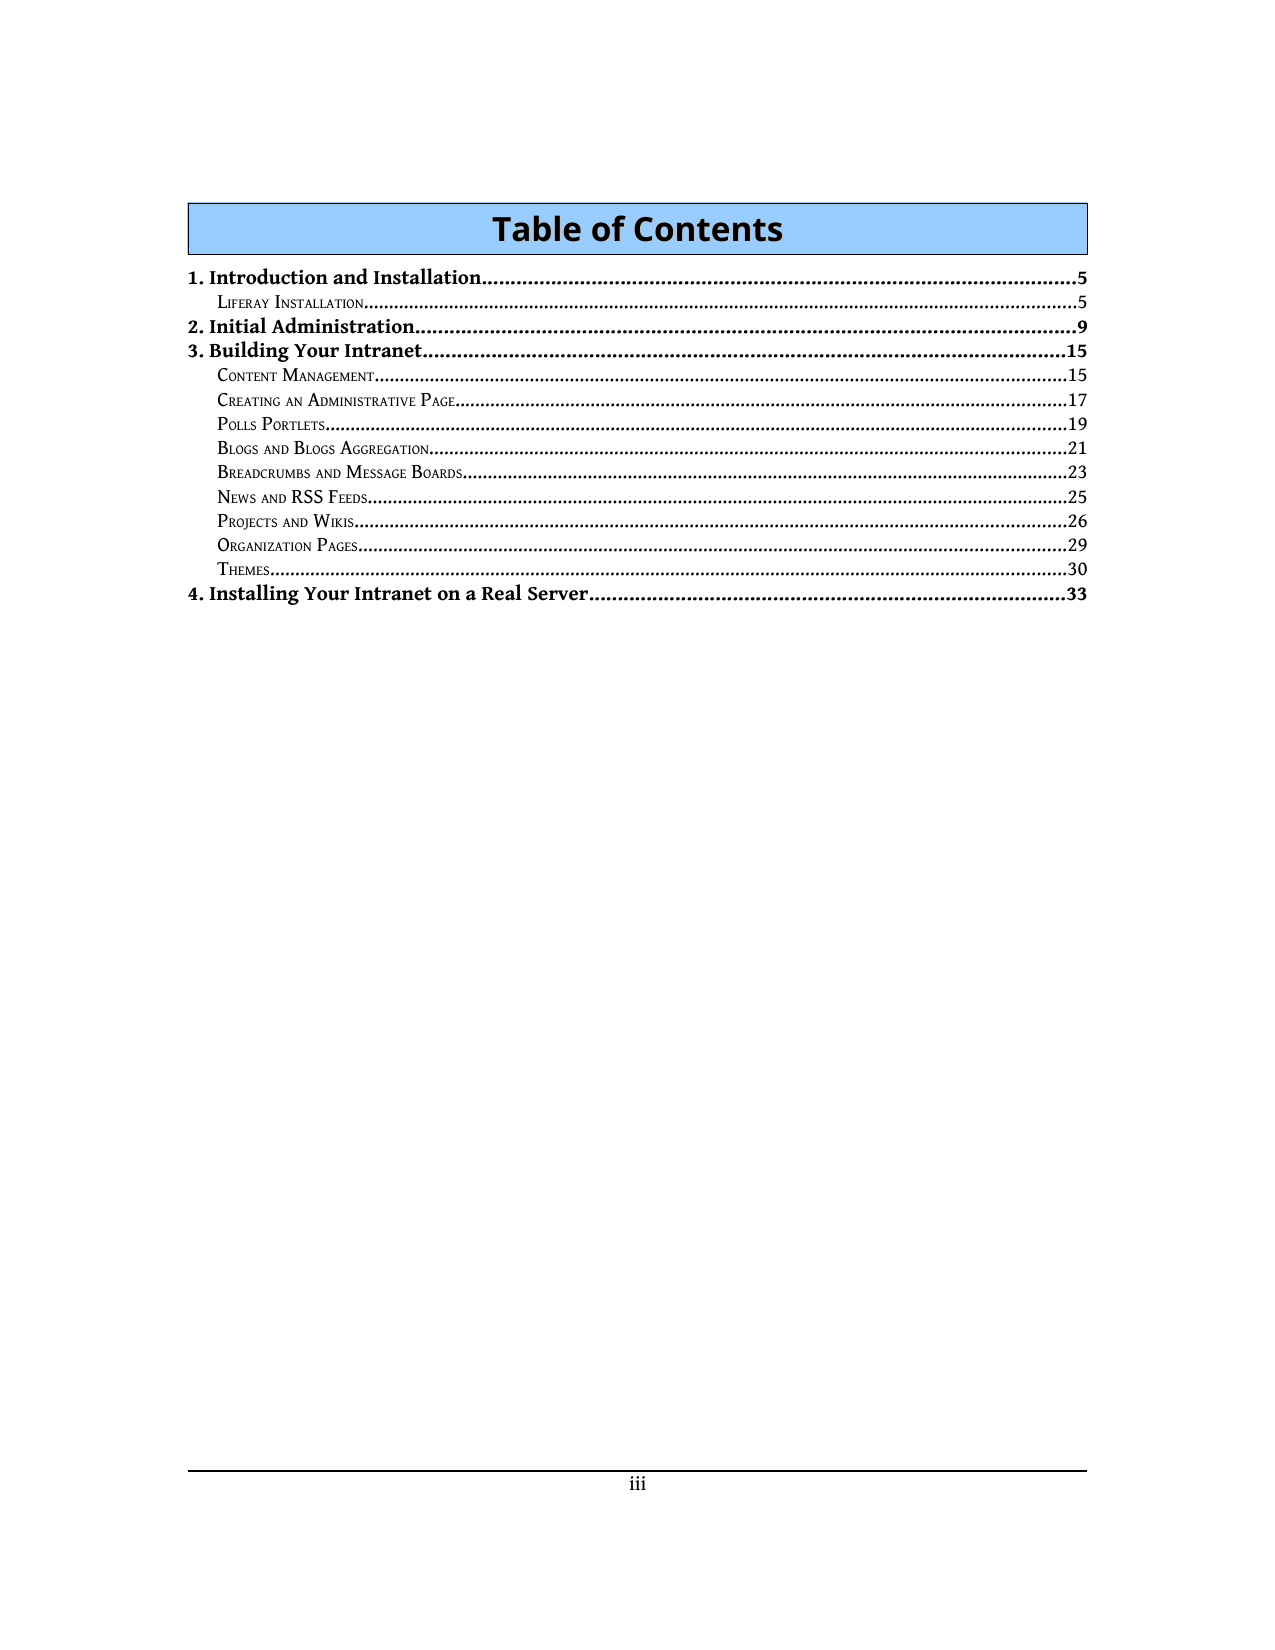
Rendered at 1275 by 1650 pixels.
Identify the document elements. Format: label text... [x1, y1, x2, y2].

text 1. Introduction and Installation 5 [187, 266, 1087, 291]
subtitle Table of Contents [189, 204, 1087, 254]
text Liferay Installation 5 [217, 291, 1087, 315]
text Content Management 15 [217, 363, 1087, 388]
text Projects and Wikis 26 [217, 509, 1087, 533]
text News and RSS Feeds 25 [217, 485, 1087, 509]
text 2. Initial Administration 9 [187, 315, 1087, 339]
text 4. Installing Your Intranet on a Real Server 33 [187, 582, 1087, 606]
text 3. Building Your Intranet 15 [187, 339, 1087, 363]
text Organization Pages 29 [217, 533, 1087, 558]
text Blogs and Blogs Aggregation 21 [217, 436, 1087, 461]
text Polls Portlets 19 [217, 412, 1087, 436]
text Breadcrumbs and Message Boards 23 [217, 461, 1087, 485]
text Creating an Administrative Page 17 [217, 388, 1087, 412]
text Themes 30 [217, 558, 1087, 582]
